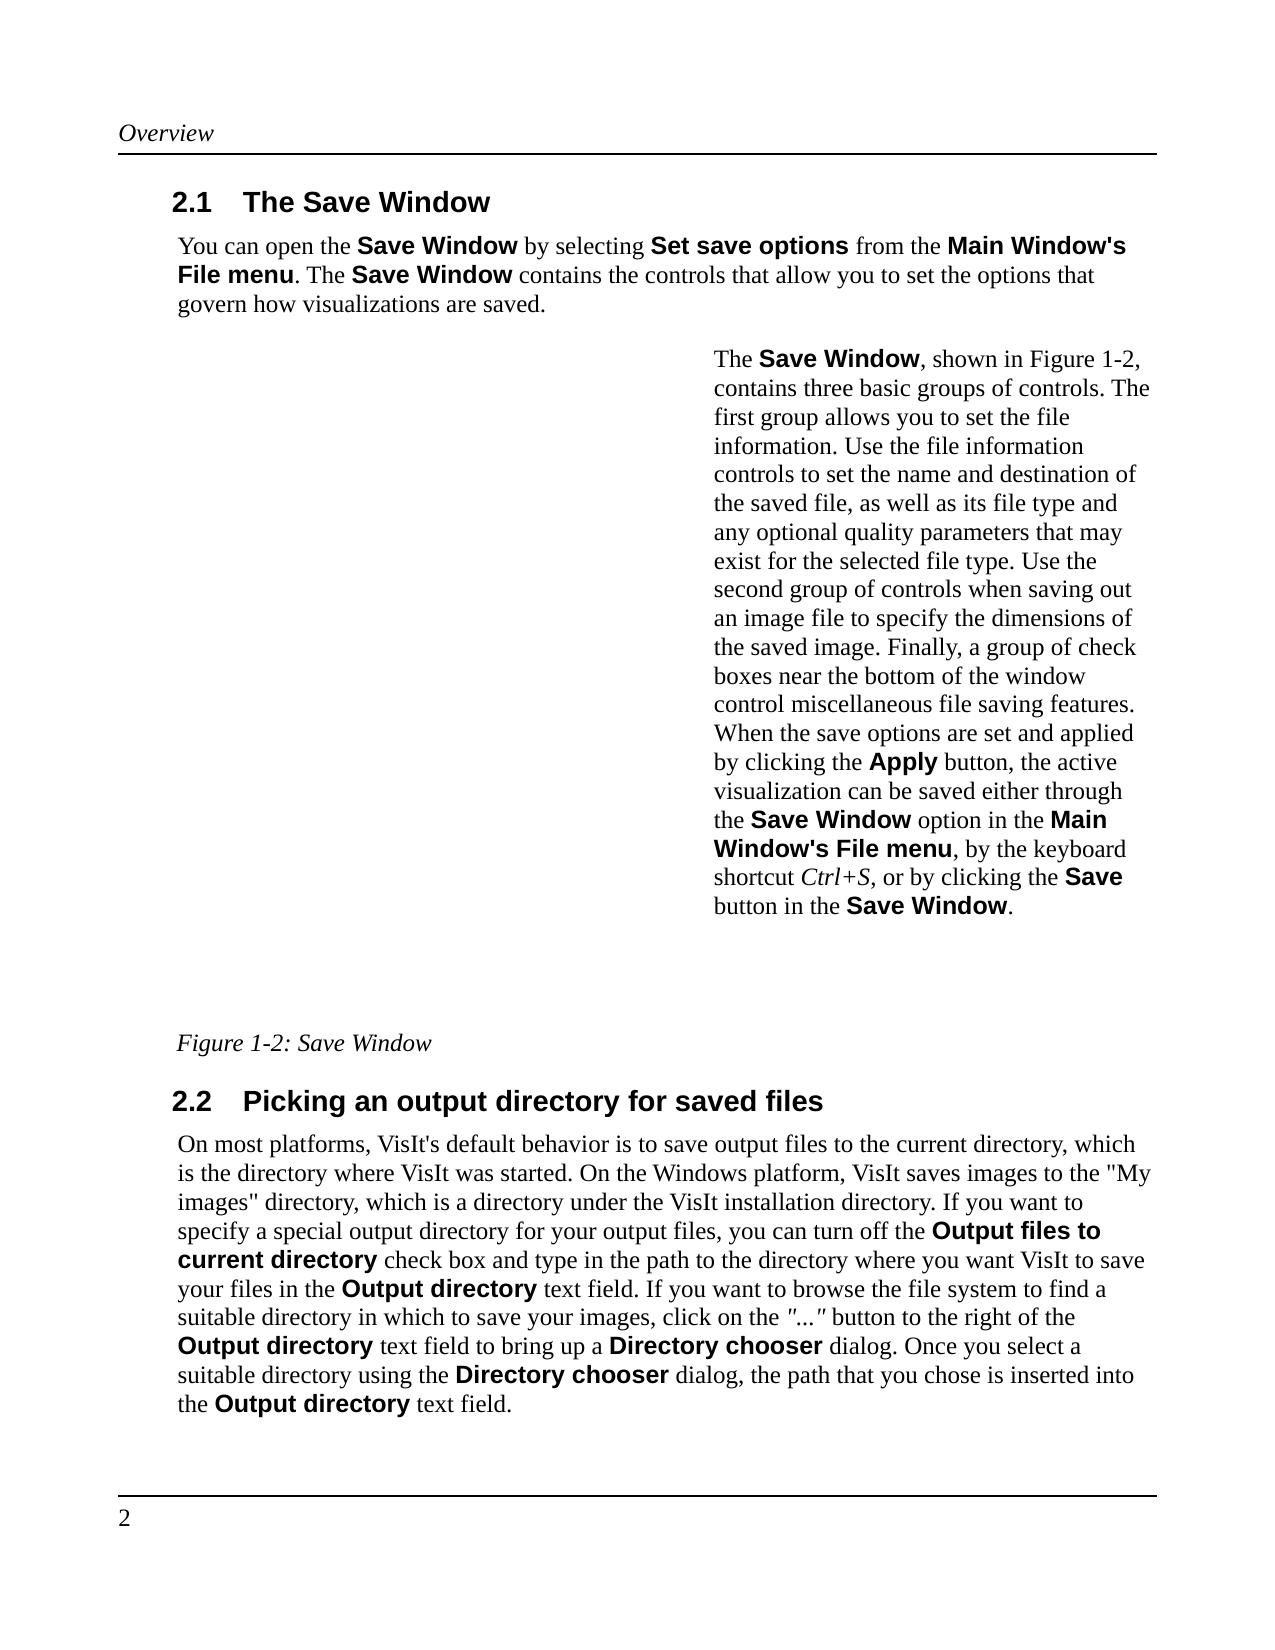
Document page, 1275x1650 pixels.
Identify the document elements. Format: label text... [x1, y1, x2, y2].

subtitle The Save Window [163, 185, 1157, 218]
subtitle Picking an output directory for saved files [163, 1083, 1157, 1117]
text The Save Window, shown in Figure 1-2, contains three basic groups of controls. The first group allows you to set the file information. Use the file information controls to set the name and destination of the saved file, as well as its file type and any optional quality parameters that may exist for the selected file type. Use the second group of controls when saving out an image file to specify the dimensions of the saved image. Finally, a group of check boxes near the bottom of the window control miscellaneous file saving features. When the save options are set and applied by clicking the Apply button, the active visualization can be saved either through the Save Window option in the Main Window's File menu, by the keyboard shortcut Ctrl+S, or by clicking the Save button in the Save Window. [176, 344, 1157, 1028]
text You can open the Save Window by selecting Set save options from the Main Window's File menu. The Save Window contains the controls that allow you to set the options that govern how visualizations are saved. [177, 231, 1157, 317]
text On most platforms, VisIt's default behavior is to save output files to the current directory, which is the directory where VisIt was started. On the Windows platform, VisIt saves images to the "My images" directory, which is a directory under the VisIt installation directory. If you want to specify a special output directory for your output files, you can turn off the Output files to current directory check box and type in the path to the directory where you want VisIt to save your files in the Output directory text field. If you want to browse the file system to find a suitable directory in which to save your images, click on the "..." button to the right of the Output directory text field to bring up a Directory chooser dialog. Once you select a suitable directory using the Directory chooser dialog, the path that you chose is inserted into the Output directory text field. [177, 1129, 1157, 1418]
text Figure 1-2: Save Window [176, 1028, 642, 1057]
